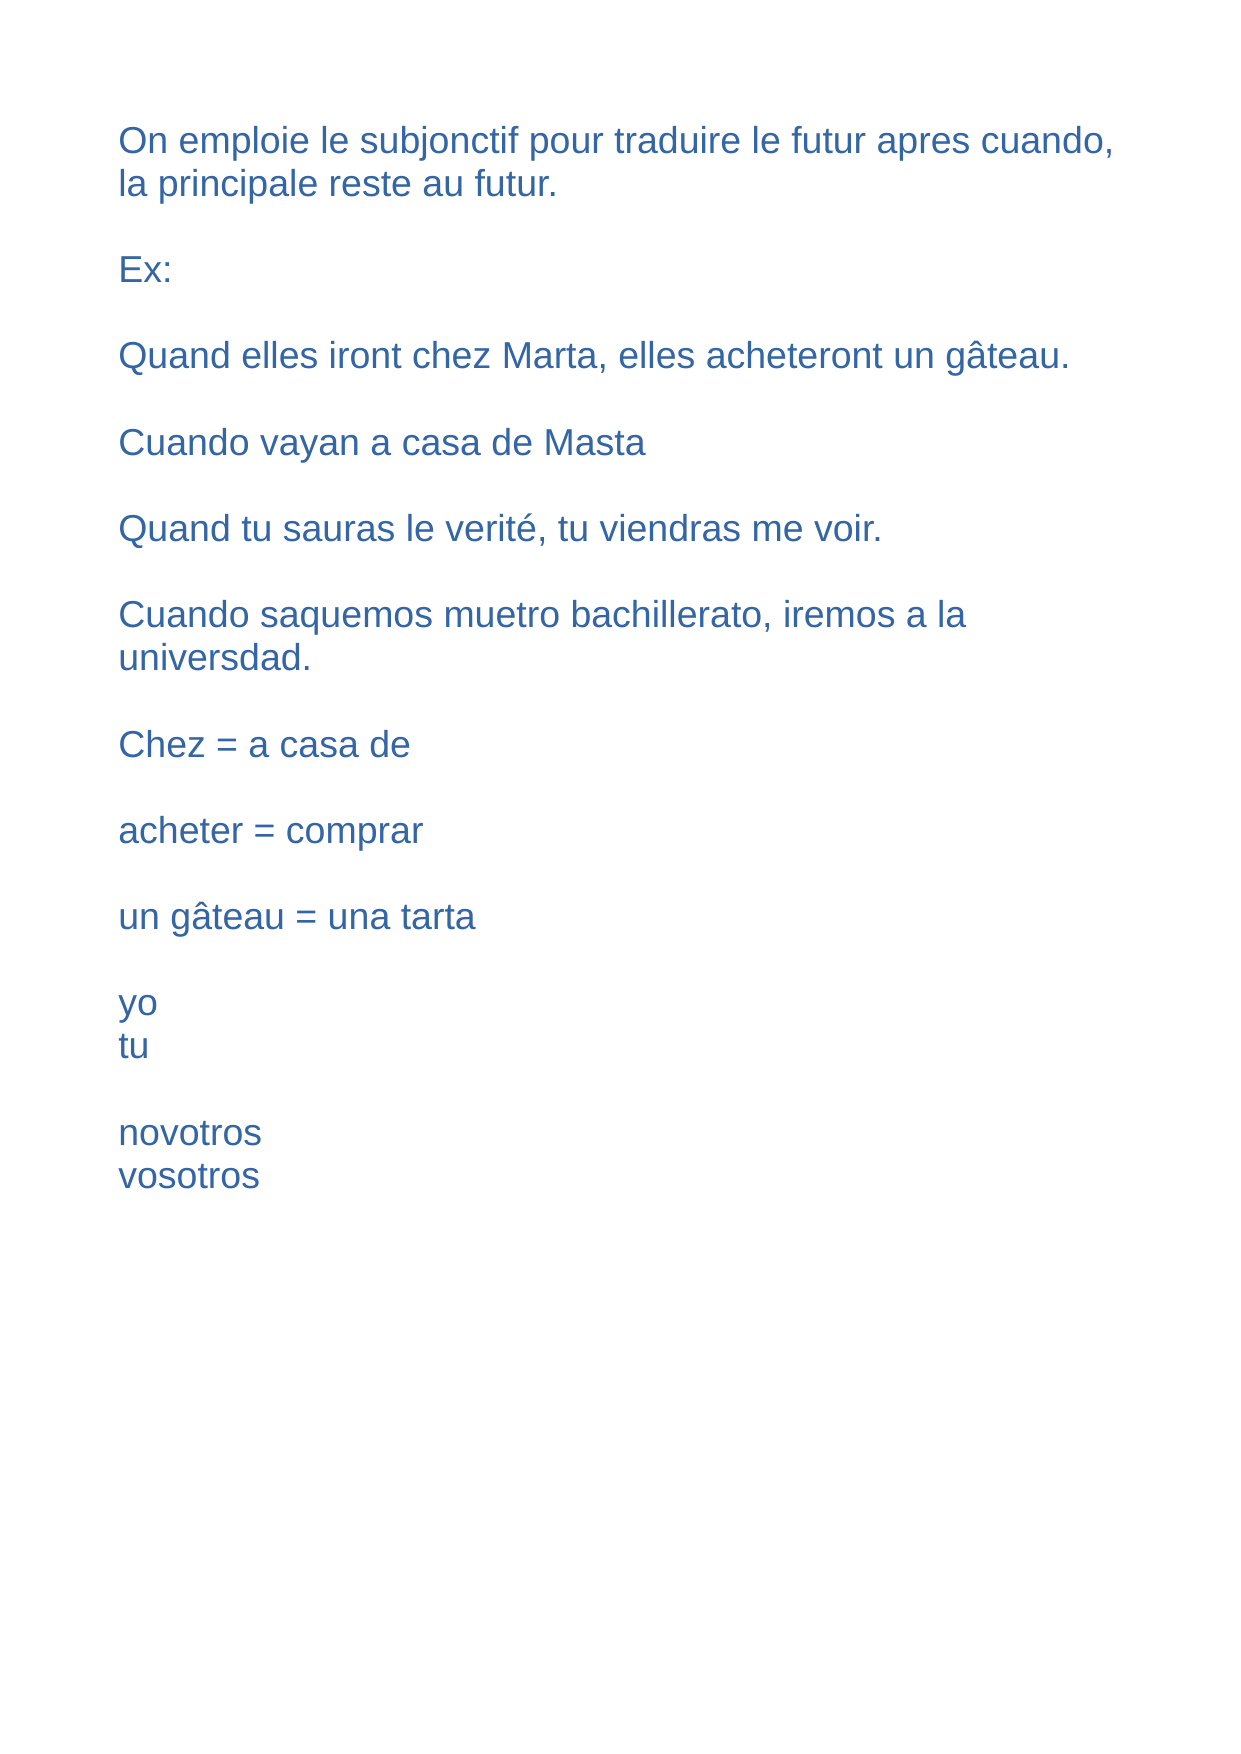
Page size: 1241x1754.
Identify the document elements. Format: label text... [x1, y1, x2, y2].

text Quand elles iront chez Marta, elles acheteront un gâteau. [118, 334, 1122, 377]
text Ex: [118, 247, 1122, 291]
text Chez = a casa de [118, 722, 1122, 765]
text Cuando vayan a casa de Masta [118, 420, 1122, 463]
text un gâteau = una tarta [118, 894, 1122, 937]
text Quand tu sauras le verité, tu viendras me voir. [118, 506, 1122, 549]
text vosotros [118, 1153, 1122, 1196]
text novotros [118, 1110, 1122, 1153]
text acheter = comprar [118, 808, 1122, 851]
text yo [118, 981, 1122, 1024]
text On emploie le subjonctif pour traduire le futur apres cuando, la principale reste au futur. [118, 118, 1122, 204]
text Cuando saquemos muetro bachillerato, iremos a la universdad. [118, 592, 1122, 679]
text tu [118, 1024, 1122, 1067]
